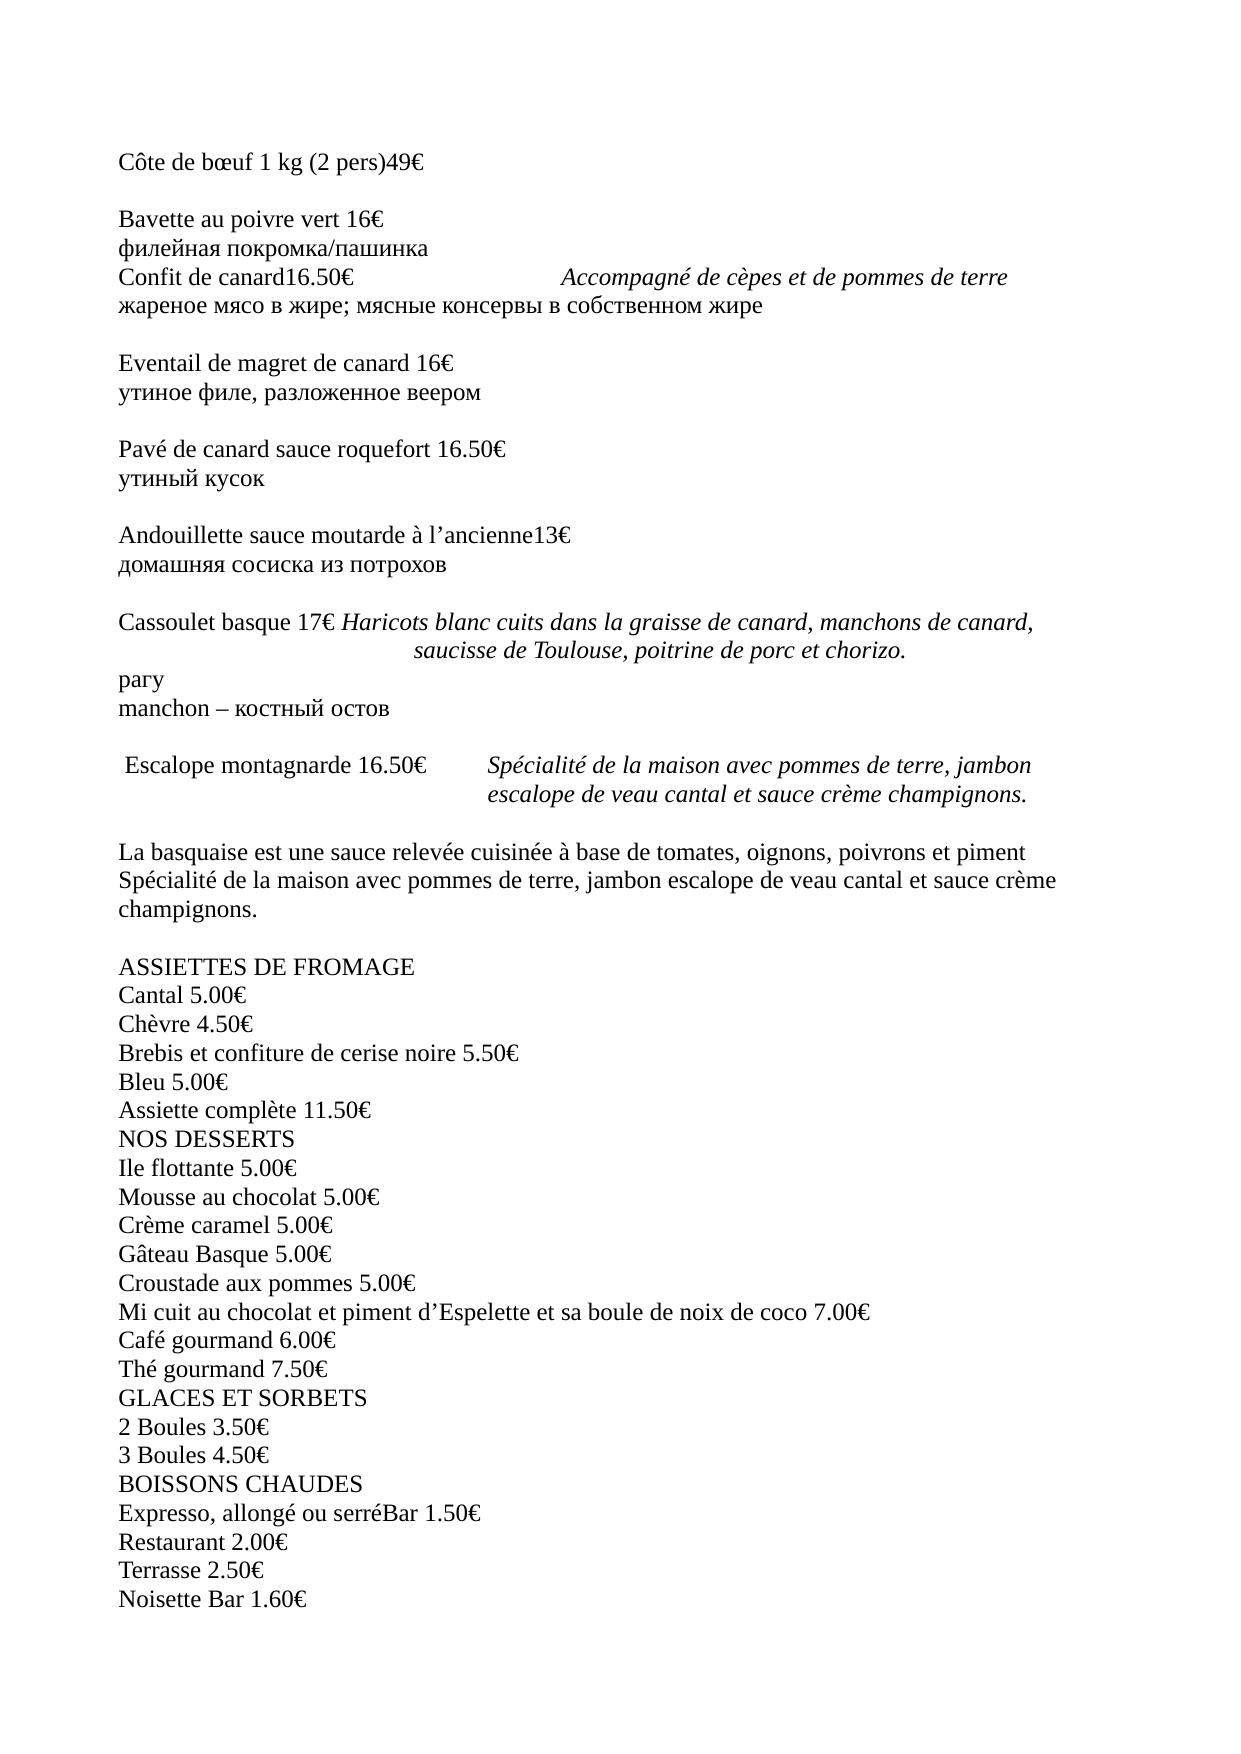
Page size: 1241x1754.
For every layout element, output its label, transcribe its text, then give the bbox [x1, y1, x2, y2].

text Gâteau Basque 5.00€ [118, 1239, 1122, 1268]
text Café gourmand 6.00€ [118, 1326, 1122, 1354]
text 3 Boules 4.50€ [118, 1441, 1122, 1469]
text Côte de bœuf 1 kg (2 pers)49€ [118, 147, 1122, 176]
text Bleu 5.00€ [118, 1067, 1122, 1096]
text Bavette au poivre vert 16€ [118, 204, 1122, 233]
text Confit de canard16.50€ Accompagné de cèpes et de pommes de terre [118, 262, 1122, 291]
text Andouillette sauce moutarde à l’ancienne13€ [118, 521, 1122, 549]
text Mousse au chocolat 5.00€ [118, 1182, 1122, 1211]
text Brebis et confiture de cerise noire 5.50€ [118, 1038, 1122, 1067]
text утиное филе, разложенное веером [118, 377, 1122, 406]
text Croustade aux pommes 5.00€ [118, 1268, 1122, 1297]
text Cantal 5.00€ [118, 981, 1122, 1009]
text BOISSONS CHAUDES [118, 1469, 1122, 1498]
text Crème caramel 5.00€ [118, 1211, 1122, 1239]
text филейная покромка/пашинка [118, 233, 1122, 262]
text Assiette complète 11.50€ [118, 1096, 1122, 1124]
text Expresso, allongé ou serréBar 1.50€ [118, 1498, 1122, 1527]
text GLACES ET SORBETS [118, 1383, 1122, 1412]
text жареное мясо в жире; мясные консервы в собственном жире [118, 291, 1122, 319]
text NOS DESSERTS [118, 1124, 1122, 1153]
text Ile flottante 5.00€ [118, 1153, 1122, 1182]
text 2 Boules 3.50€ [118, 1412, 1122, 1441]
text рагу [118, 664, 1122, 693]
text ASSIETTES DE FROMAGE [118, 952, 1122, 981]
text Pavé de canard sauce roquefort 16.50€ [118, 434, 1122, 463]
text домашняя сосиска из потрохов [118, 549, 1122, 578]
text Escalope montagnarde 16.50€ Spécialité de la maison avec pommes de terre, jambon escalope de veau cantal et sauce crème champignons. [118, 751, 1122, 808]
text La basquaise est une sauce relevée cuisinée à base de tomates, oignons, poivrons et piment Spécialité de la maison avec pommes de terre, jambon escalope de veau cantal et sauce crème champignons. [118, 837, 1122, 923]
text Mi cuit au chocolat et piment d’Espelette et sa boule de noix de coco 7.00€ [118, 1297, 1122, 1326]
text утиный кусок [118, 463, 1122, 492]
text Noisette Bar 1.60€ [118, 1584, 1122, 1613]
text Eventail de magret de canard 16€ [118, 348, 1122, 377]
text manchon – костный остов [118, 693, 1122, 722]
text Chèvre 4.50€ [118, 1009, 1122, 1038]
text Cassoulet basque 17€ Haricots blanc cuits dans la graisse de canard, manchons de canard, saucisse de Toulouse, poitrine de porc et chorizo. [118, 607, 1122, 664]
text Terrasse 2.50€ [118, 1556, 1122, 1584]
text Thé gourmand 7.50€ [118, 1354, 1122, 1383]
text Restaurant 2.00€ [118, 1527, 1122, 1556]
